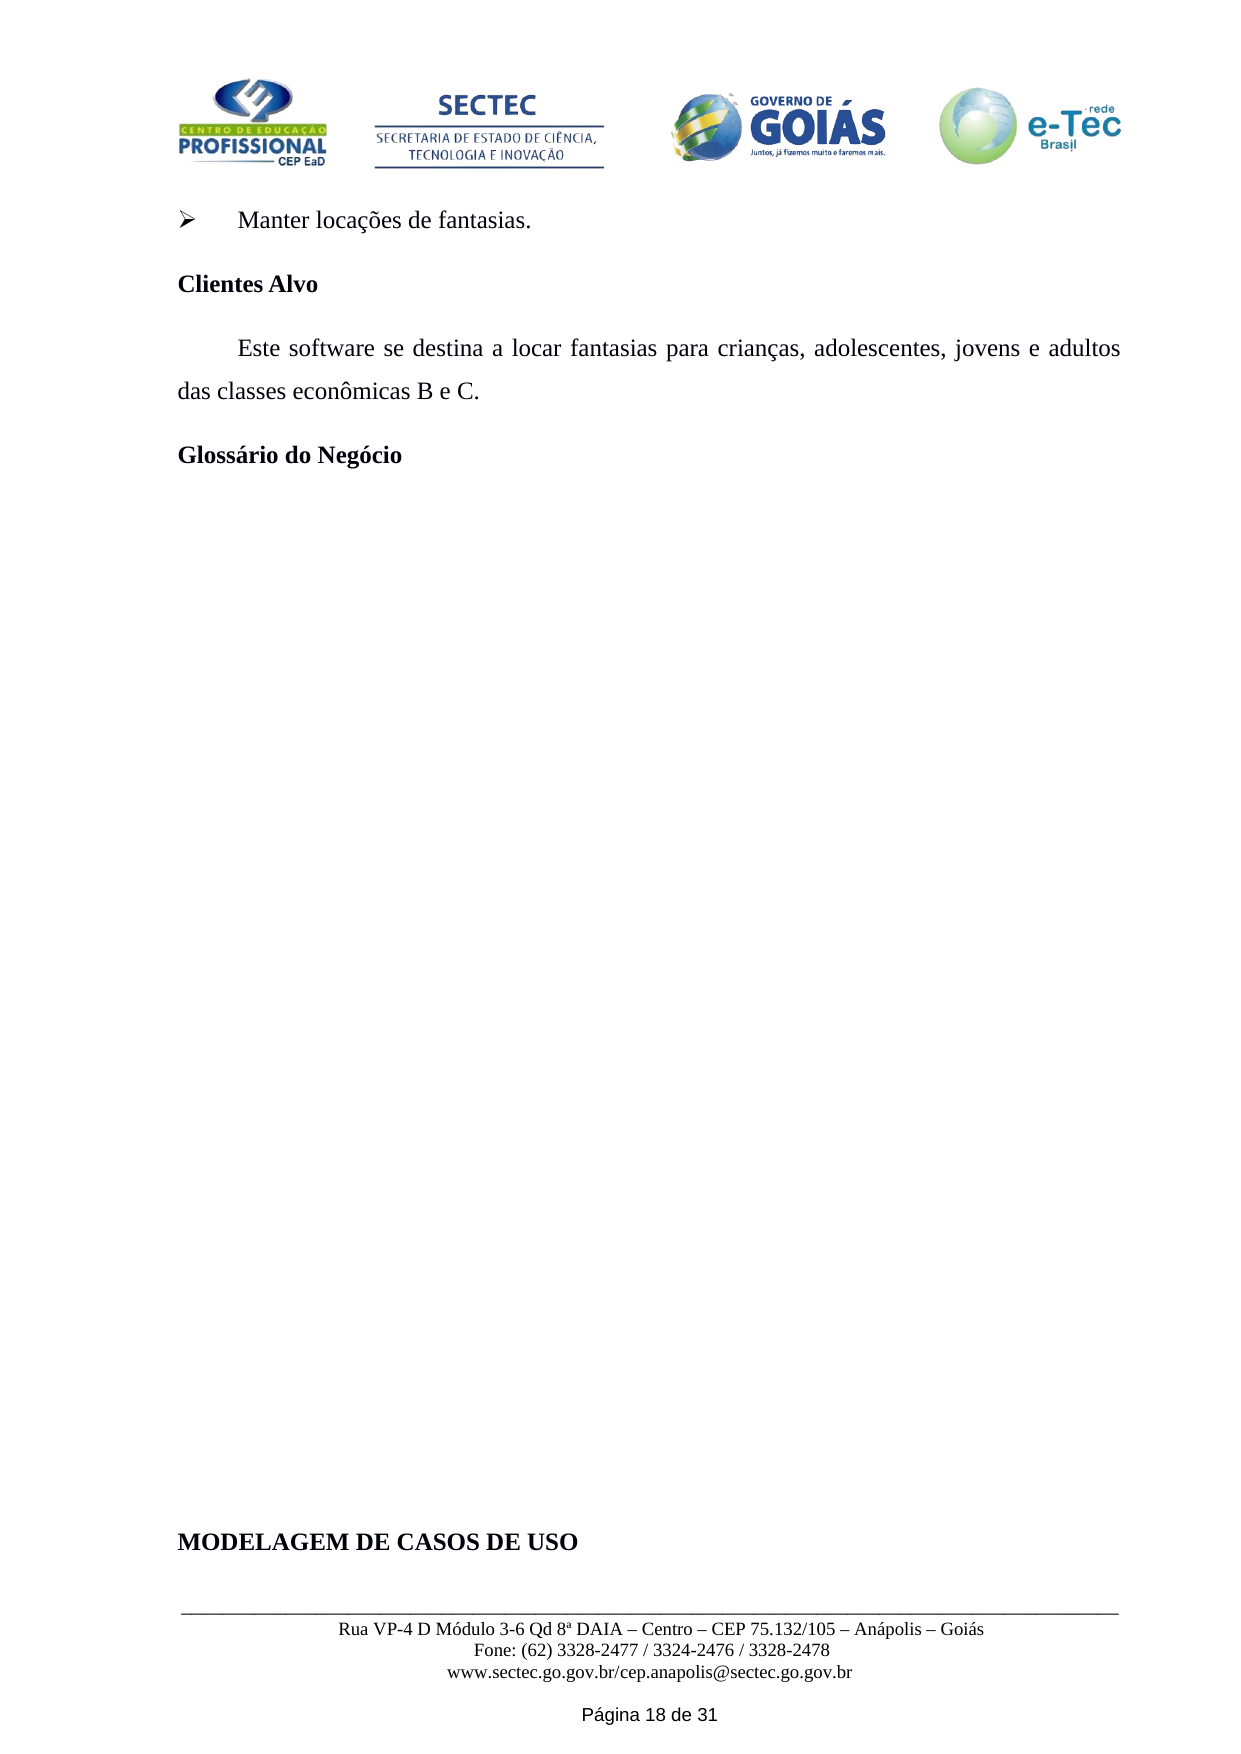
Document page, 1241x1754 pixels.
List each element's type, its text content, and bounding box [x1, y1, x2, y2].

list Manter locações de fantasias. [177, 205, 1122, 234]
text MODELAGEM DE CASOS DE USO [177, 1527, 1122, 1556]
list Clientes Alvo [177, 269, 1122, 298]
text Glossário do Negócio [177, 440, 1122, 469]
text Este software se destina a locar fantasias para crianças, adolescentes, jovens e adultos das classes econômicas B e C. [177, 333, 1122, 405]
picture [177, 75, 1123, 176]
